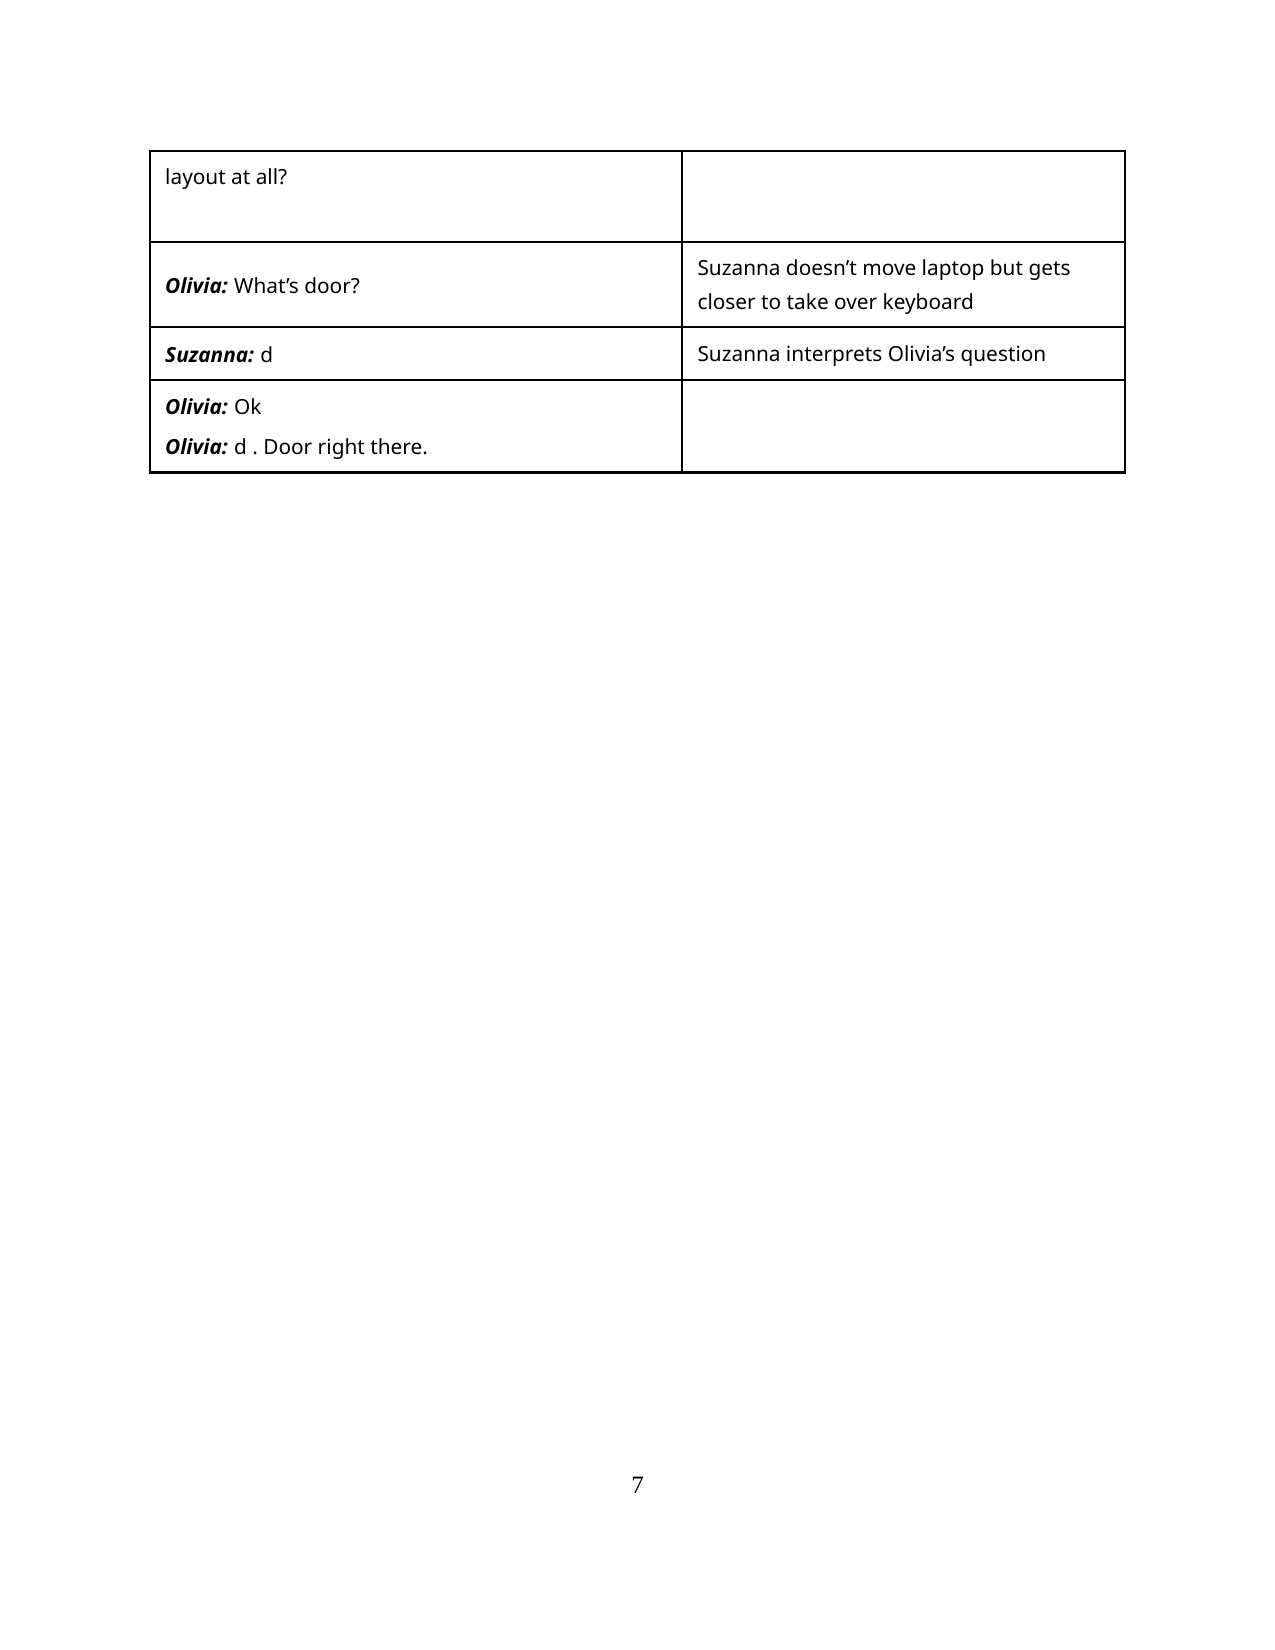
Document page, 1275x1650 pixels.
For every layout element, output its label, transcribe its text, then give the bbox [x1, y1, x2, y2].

table_cell Olivia: What’s door? [151, 243, 681, 326]
table_cell layout at all? [151, 152, 681, 241]
table_cell Olivia: Ok Olivia: d . Door right there. [151, 381, 681, 471]
table_cell [683, 381, 1124, 471]
table_cell [683, 152, 1124, 241]
table_cell Suzanna interprets Olivia’s question [683, 328, 1124, 379]
table_cell Suzanna: d [151, 328, 681, 379]
table_cell Suzanna doesn’t move laptop but gets closer to take over keyboard [683, 243, 1124, 326]
